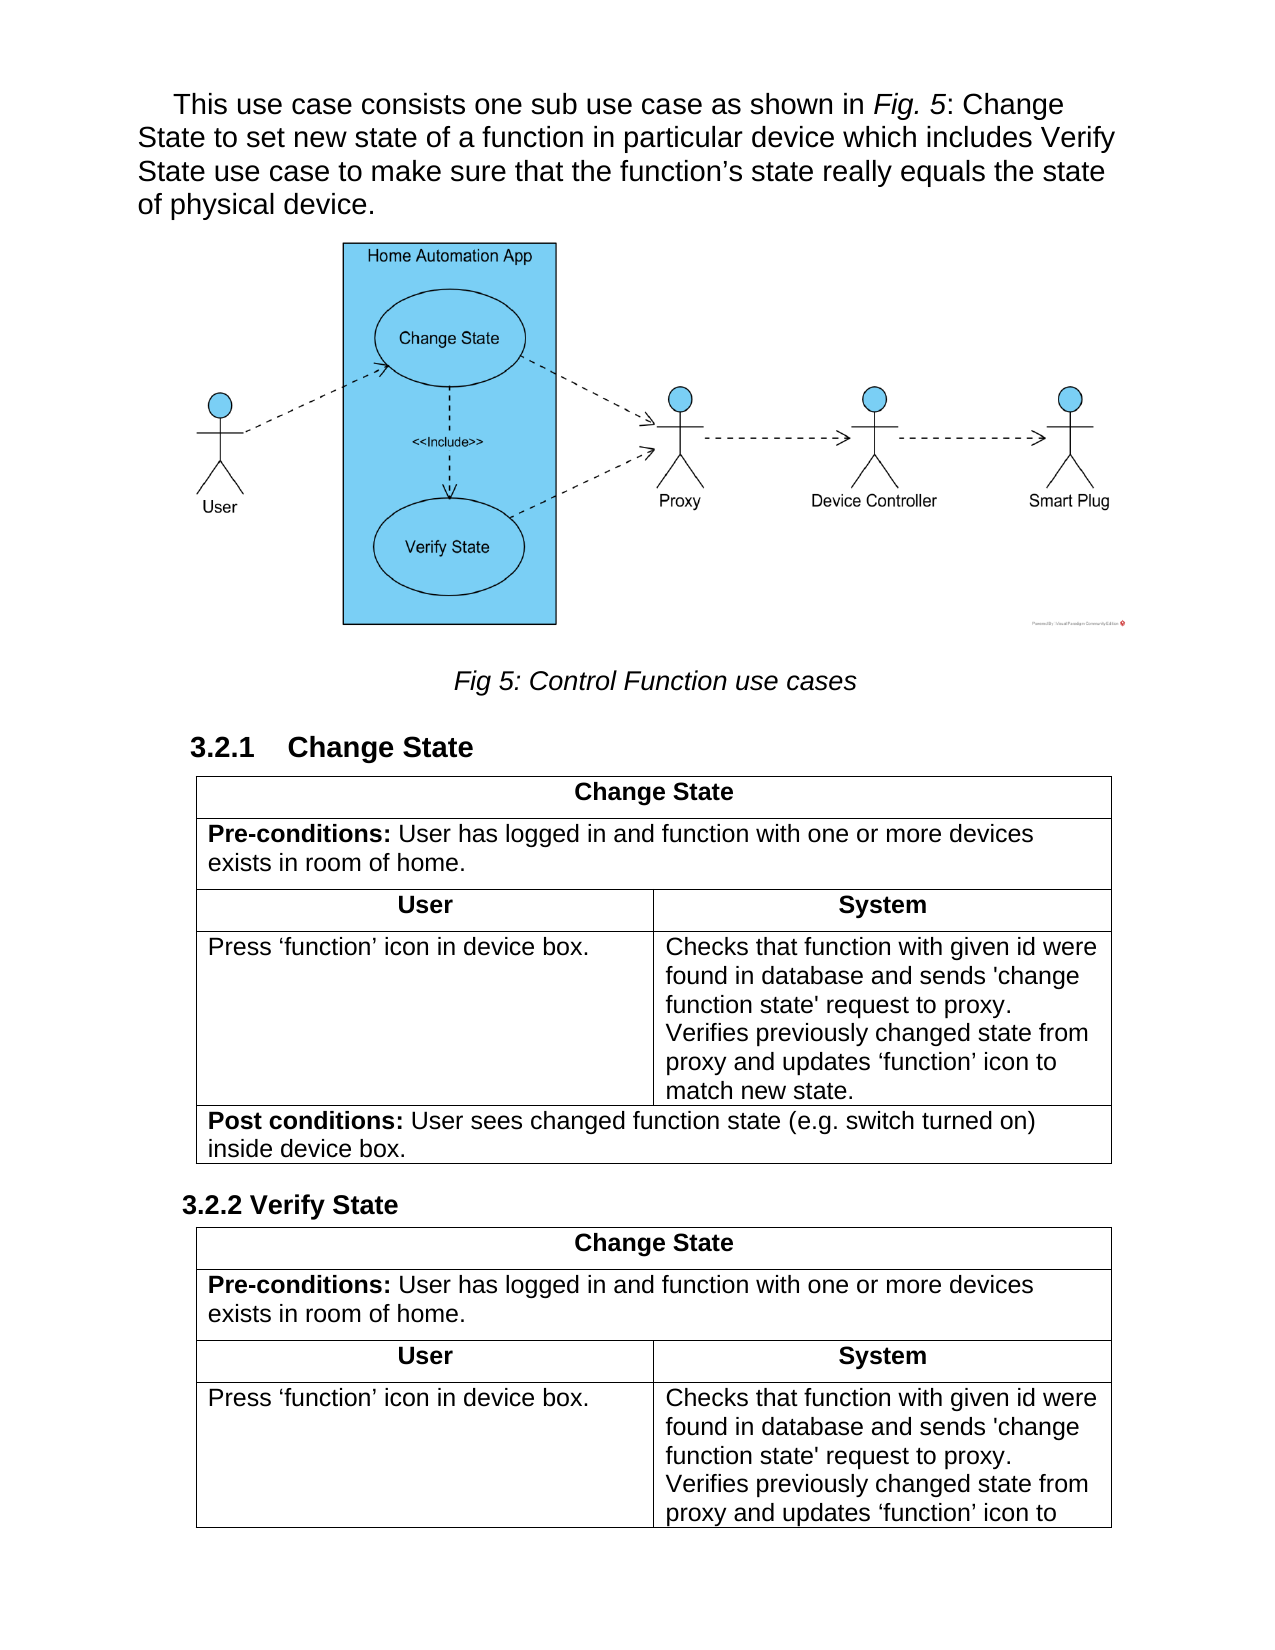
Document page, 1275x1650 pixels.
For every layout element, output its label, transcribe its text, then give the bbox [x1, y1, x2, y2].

subtitle 3.2.2 Verify State [182, 1189, 1138, 1221]
table_cell Checks that function with given id were found in database and sends 'change function state' request to proxy. Verifies previously changed state from proxy and updates ‘function’ icon to match new state. [654, 932, 1111, 1105]
table_cell User [197, 890, 653, 931]
text This use case consists one sub use case as shown in Fig. 5: Change State to set new state of a function in particular device which includes Verify State use case to make sure that the function’s state really equals the state of physical device. [137, 87, 1138, 221]
table_cell Checks that function with given id were found in database and sends 'change function state' request to proxy. Verifies previously changed state from proxy and updates ‘function’ icon to [654, 1383, 1111, 1527]
table_cell Pre-conditions: User has logged in and function with one or more devices exists in room of home. [197, 1270, 1111, 1340]
table_cell System [654, 890, 1111, 931]
table_cell User [197, 1341, 653, 1382]
picture [188, 240, 1127, 630]
text Fig 5: Control Function use cases [137, 233, 1138, 697]
table_header Change State [197, 777, 1111, 818]
subtitle Change State [182, 730, 1138, 763]
table_cell System [654, 1341, 1111, 1382]
table_cell Pre-conditions: User has logged in and function with one or more devices exists in room of home. [197, 819, 1111, 889]
table_cell Press ‘function’ icon in device box. [197, 1383, 653, 1527]
table_cell Press ‘function’ icon in device box. [197, 932, 653, 1105]
table_cell Post conditions: User sees changed function state (e.g. switch turned on) inside device box. [197, 1106, 1111, 1163]
table_header Change State [197, 1228, 1111, 1269]
